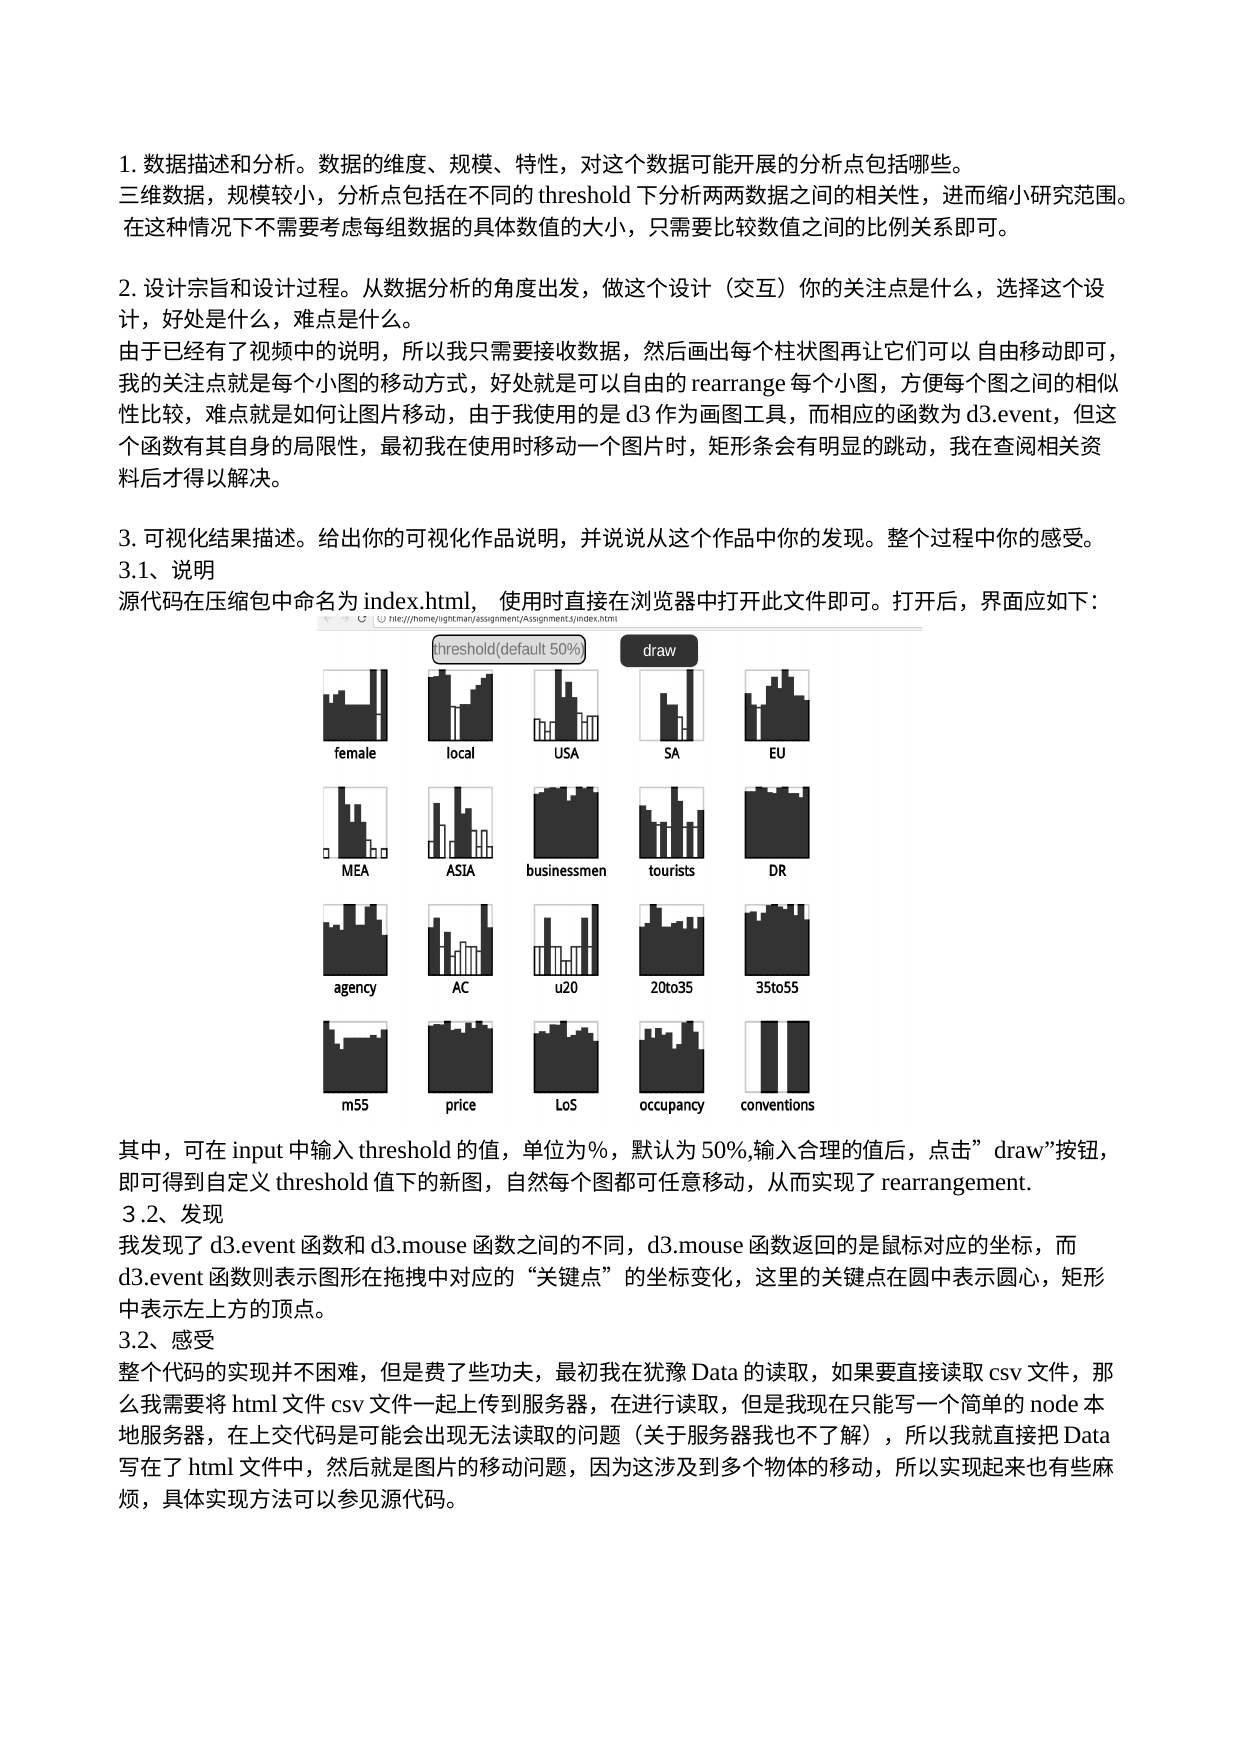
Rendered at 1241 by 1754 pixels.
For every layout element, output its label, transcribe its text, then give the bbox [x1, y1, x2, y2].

text 整个代码的实现并不困难，但是费了些功夫，最初我在犹豫Data的读取，如果要直接读取csv文件，那么我需要将html文件csv文件一起上传到服务器，在进行读取，但是我现在只能写一个简单的node本地服务器，在上交代码是可能会出现无法读取的问题（关于服务器我也不了解），所以我就直接把Data写在了html文件中，然后就是图片的移动问题，因为这涉及到多个物体的移动，所以实现起来也有些麻烦，具体实现方法可以参见源代码。 [118, 1355, 1122, 1513]
text 其中，可在input中输入threshold的值，单位为％，默认为50%,输入合理的值后，点击”draw”按钮，即可得到自定义threshold值下的新图，自然每个图都可任意移动，从而实现了rearrangement. [118, 1133, 1122, 1197]
text 3.2、感受 [118, 1323, 1122, 1355]
text 2. 设计宗旨和设计过程。从数据分析的角度出发，做这个设计（交互）你的关注点是什么，选择这个设计，好处是什么，难点是什么。 [118, 271, 1122, 334]
text 源代码在压缩包中命名为index.html, 使用时直接在浏览器中打开此文件即可。打开后，界面应如下： [118, 584, 1122, 616]
text 1. 数据描述和分析。数据的维度、规模、特性，对这个数据可能开展的分析点包括哪些。 [118, 147, 1122, 178]
text 3. 可视化结果描述。给出你的可视化作品说明，并说说从这个作品中你的发现。整个过程中你的感受。 [118, 521, 1122, 553]
text ３.2、发现 [118, 1197, 1122, 1228]
text 我的关注点就是每个小图的移动方式，好处就是可以自由的rearrange每个小图，方便每个图之间的相似性比较，难点就是如何让图片移动，由于我使用的是d3作为画图工具，而相应的函数为d3.event，但这个函数有其自身的局限性，最初我在使用时移动一个图片时，矩形条会有明显的跳动，我在查阅相关资料后才得以解决。 [118, 366, 1122, 492]
text 由于已经有了视频中的说明，所以我只需要接收数据，然后画出每个柱状图再让它们可以 自由移动即可， [118, 334, 1122, 366]
text 我发现了d3.event函数和d3.mouse函数之间的不同，d3.mouse函数返回的是鼠标对应的坐标，而d3.event函数则表示图形在拖拽中对应的“关键点”的坐标变化，这里的关键点在圆中表示圆心，矩形中表示左上方的顶点。 [118, 1228, 1122, 1323]
text 3.1、说明 [118, 553, 1122, 584]
text 三维数据，规模较小，分析点包括在不同的threshold下分析两两数据之间的相关性，进而缩小研究范围。 在这种情况下不需要考虑每组数据的具体数值的大小，只需要比较数值之间的比例关系即可。 [118, 178, 1122, 242]
